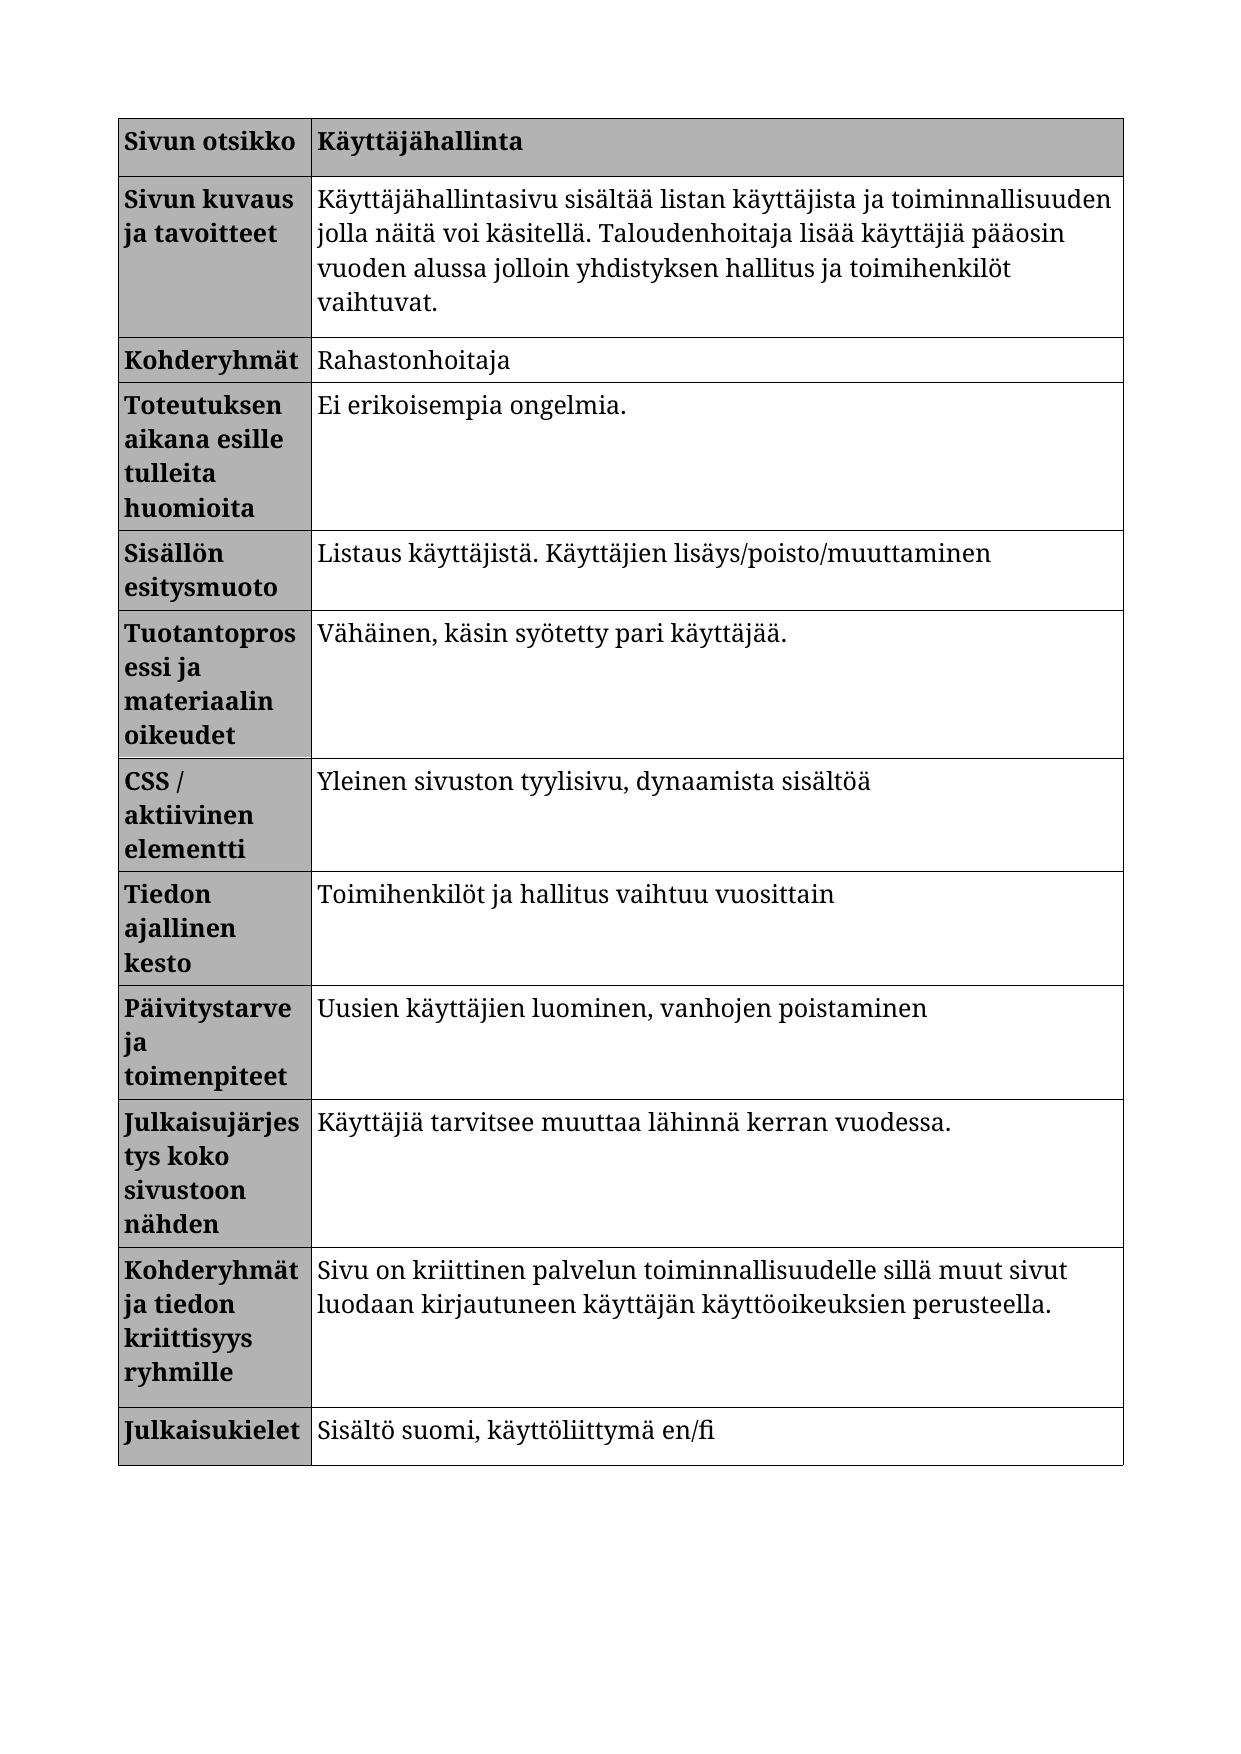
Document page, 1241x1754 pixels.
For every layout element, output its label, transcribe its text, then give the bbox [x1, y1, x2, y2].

table_cell Sivu on kriittinen palvelun toiminnallisuudelle sillä muut sivut luodaan kirjautuneen käyttäjän käyttöoikeuksien perusteella. [312, 1248, 1123, 1407]
table_cell Julkaisukielet [119, 1408, 311, 1465]
table_cell Kohderyhmät [119, 338, 311, 382]
table_cell Päivitystarve ja toimenpiteet [119, 986, 311, 1099]
table_cell Sivun kuvaus ja tavoitteet [119, 177, 311, 337]
table_cell Tuotantoprosessi ja materiaalin oikeudet [119, 611, 311, 757]
table_header Sivun otsikko [119, 119, 311, 176]
table_cell Sisällön esitysmuoto [119, 531, 311, 610]
table_cell Käyttäjähallintasivu sisältää listan käyttäjista ja toiminnallisuuden jolla näitä voi käsitellä. Taloudenhoitaja lisää käyttäjiä pääosin vuoden alussa jolloin yhdistyksen hallitus ja toimihenkilöt vaihtuvat. [312, 177, 1123, 337]
table_cell Rahastonhoitaja [312, 338, 1123, 382]
table_cell Sisältö suomi, käyttöliittymä en/fi [312, 1408, 1123, 1465]
table_cell Listaus käyttäjistä. Käyttäjien lisäys/poisto/muuttaminen [312, 531, 1123, 610]
table_cell Käyttäjiä tarvitsee muuttaa lähinnä kerran vuodessa. [312, 1100, 1123, 1247]
table_cell Ei erikoisempia ongelmia. [312, 383, 1123, 530]
table_cell Yleinen sivuston tyylisivu, dynaamista sisältöä [312, 759, 1123, 871]
table_cell Julkaisujärjestys koko sivustoon nähden [119, 1100, 311, 1247]
table_cell Uusien käyttäjien luominen, vanhojen poistaminen [312, 986, 1123, 1099]
table_cell CSS / aktiivinen elementti [119, 759, 311, 871]
table_cell Tiedon ajallinen kesto [119, 872, 311, 985]
table_cell Vähäinen, käsin syötetty pari käyttäjää. [312, 611, 1123, 757]
table_header Käyttäjähallinta [312, 119, 1123, 176]
table_cell Kohderyhmät ja tiedon kriittisyys ryhmille [119, 1248, 311, 1407]
table_cell Toimihenkilöt ja hallitus vaihtuu vuosittain [312, 872, 1123, 985]
table_cell Toteutuksen aikana esille tulleita huomioita [119, 383, 311, 530]
